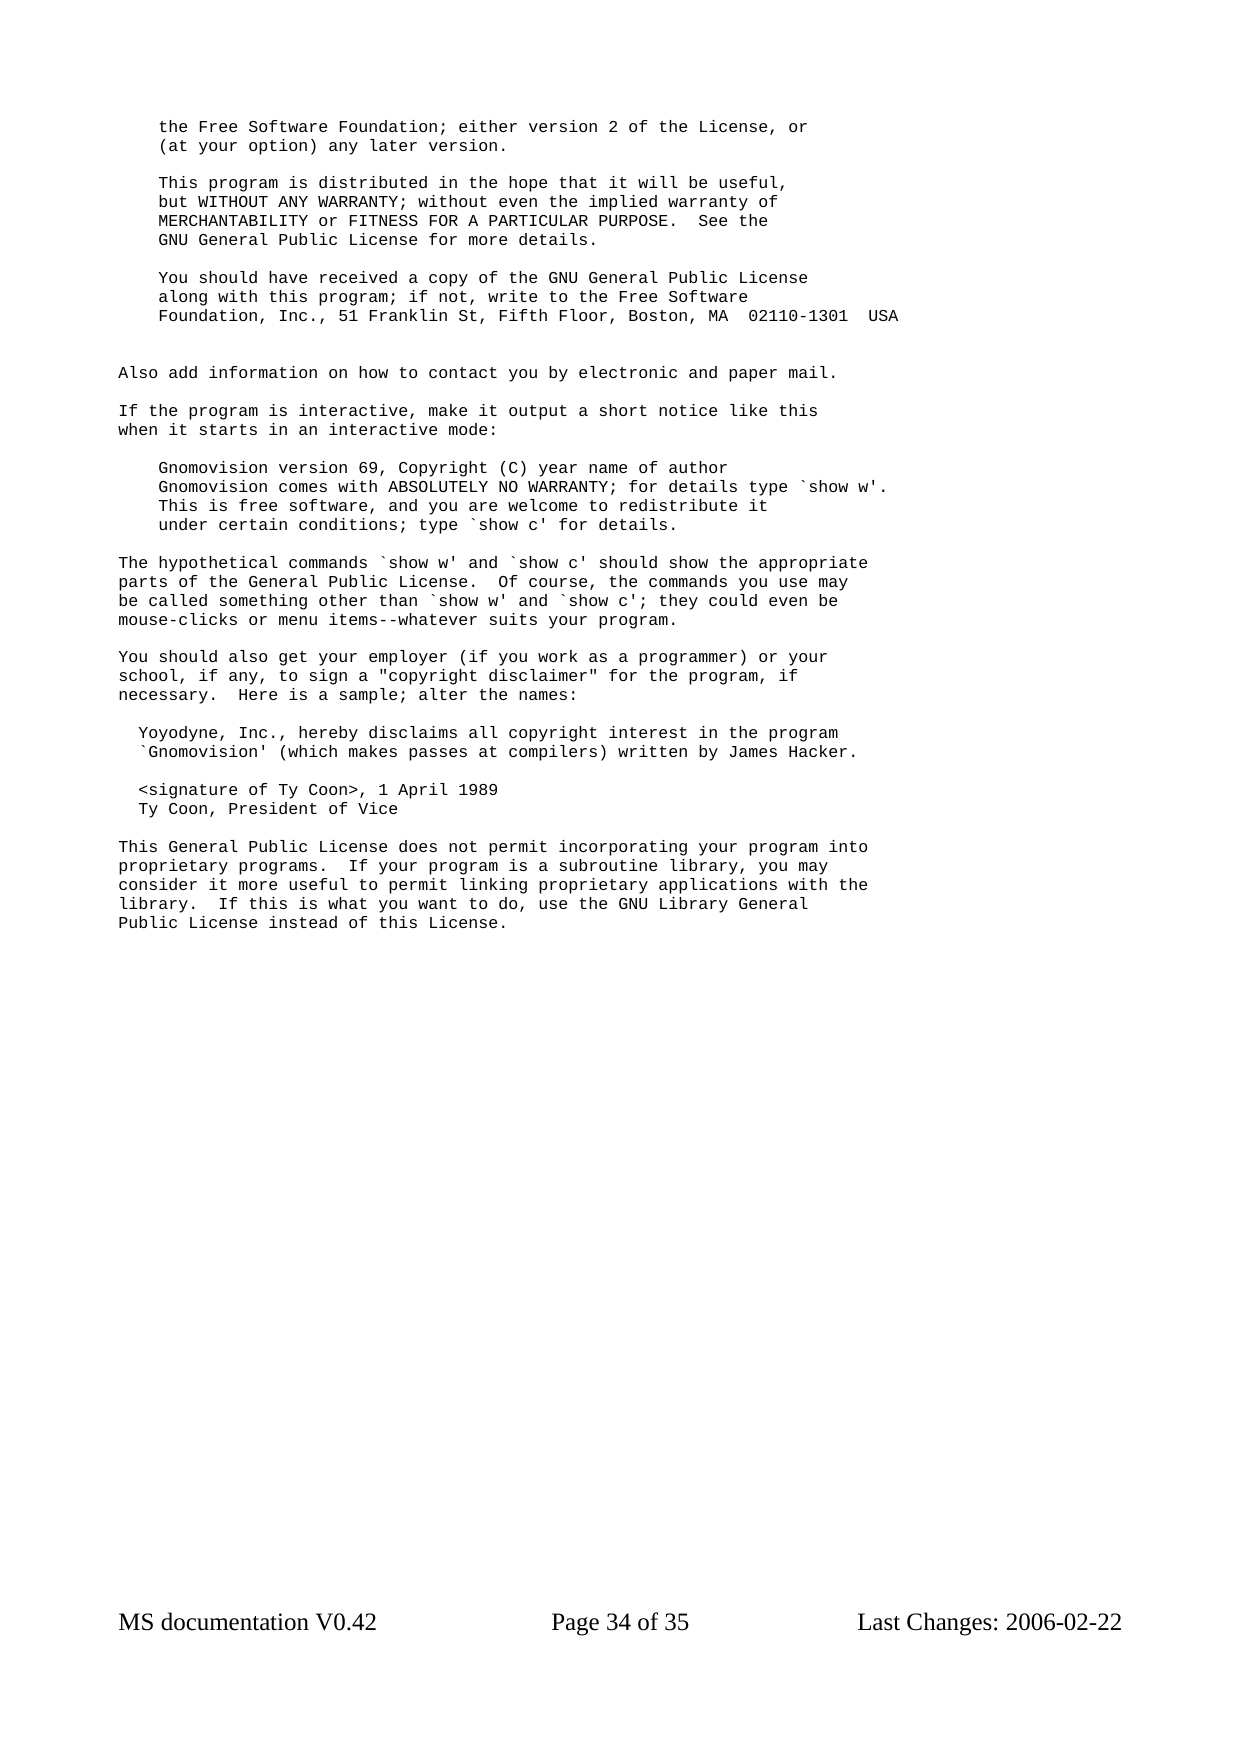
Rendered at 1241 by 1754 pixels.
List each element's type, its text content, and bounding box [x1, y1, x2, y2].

text (at your option) any later version. [118, 137, 1122, 156]
text Public License instead of this License. [118, 914, 1122, 933]
text Foundation, Inc., 51 Franklin St, Fifth Floor, Boston, MA 02110-1301 USA [118, 308, 1122, 327]
text `Gnomovision' (which makes passes at compilers) written by James Hacker. [118, 744, 1122, 763]
text be called something other than `show w' and `show c'; they could even be [118, 592, 1122, 611]
text This General Public License does not permit incorporating your program into [118, 838, 1122, 857]
text Gnomovision version 69, Copyright (C) year name of author [118, 459, 1122, 478]
text <signature of Ty Coon>, 1 April 1989 [118, 782, 1122, 801]
text proprietary programs. If your program is a subroutine library, you may [118, 857, 1122, 876]
text necessary. Here is a sample; alter the names: [118, 687, 1122, 706]
text along with this program; if not, write to the Free Software [118, 289, 1122, 308]
text parts of the General Public License. Of course, the commands you use may [118, 573, 1122, 592]
text You should also get your employer (if you work as a programmer) or your [118, 649, 1122, 668]
text mouse-clicks or menu items--whatever suits your program. [118, 611, 1122, 630]
text but WITHOUT ANY WARRANTY; without even the implied warranty of [118, 194, 1122, 213]
text If the program is interactive, make it output a short notice like this [118, 402, 1122, 421]
text under certain conditions; type `show c' for details. [118, 516, 1122, 535]
text The hypothetical commands `show w' and `show c' should show the appropriate [118, 554, 1122, 573]
text when it starts in an interactive mode: [118, 421, 1122, 440]
text Yoyodyne, Inc., hereby disclaims all copyright interest in the program [118, 725, 1122, 744]
text This is free software, and you are welcome to redistribute it [118, 497, 1122, 516]
text GNU General Public License for more details. [118, 232, 1122, 251]
text the Free Software Foundation; either version 2 of the License, or [118, 118, 1122, 137]
text Gnomovision comes with ABSOLUTELY NO WARRANTY; for details type `show w'. [118, 478, 1122, 497]
text Also add information on how to contact you by electronic and paper mail. [118, 364, 1122, 383]
text Ty Coon, President of Vice [118, 801, 1122, 819]
text library. If this is what you want to do, use the GNU Library General [118, 895, 1122, 914]
text You should have received a copy of the GNU General Public License [118, 270, 1122, 289]
text consider it more useful to permit linking proprietary applications with the [118, 876, 1122, 895]
text MERCHANTABILITY or FITNESS FOR A PARTICULAR PURPOSE. See the [118, 213, 1122, 232]
text school, if any, to sign a "copyright disclaimer" for the program, if [118, 668, 1122, 687]
text This program is distributed in the hope that it will be useful, [118, 175, 1122, 194]
